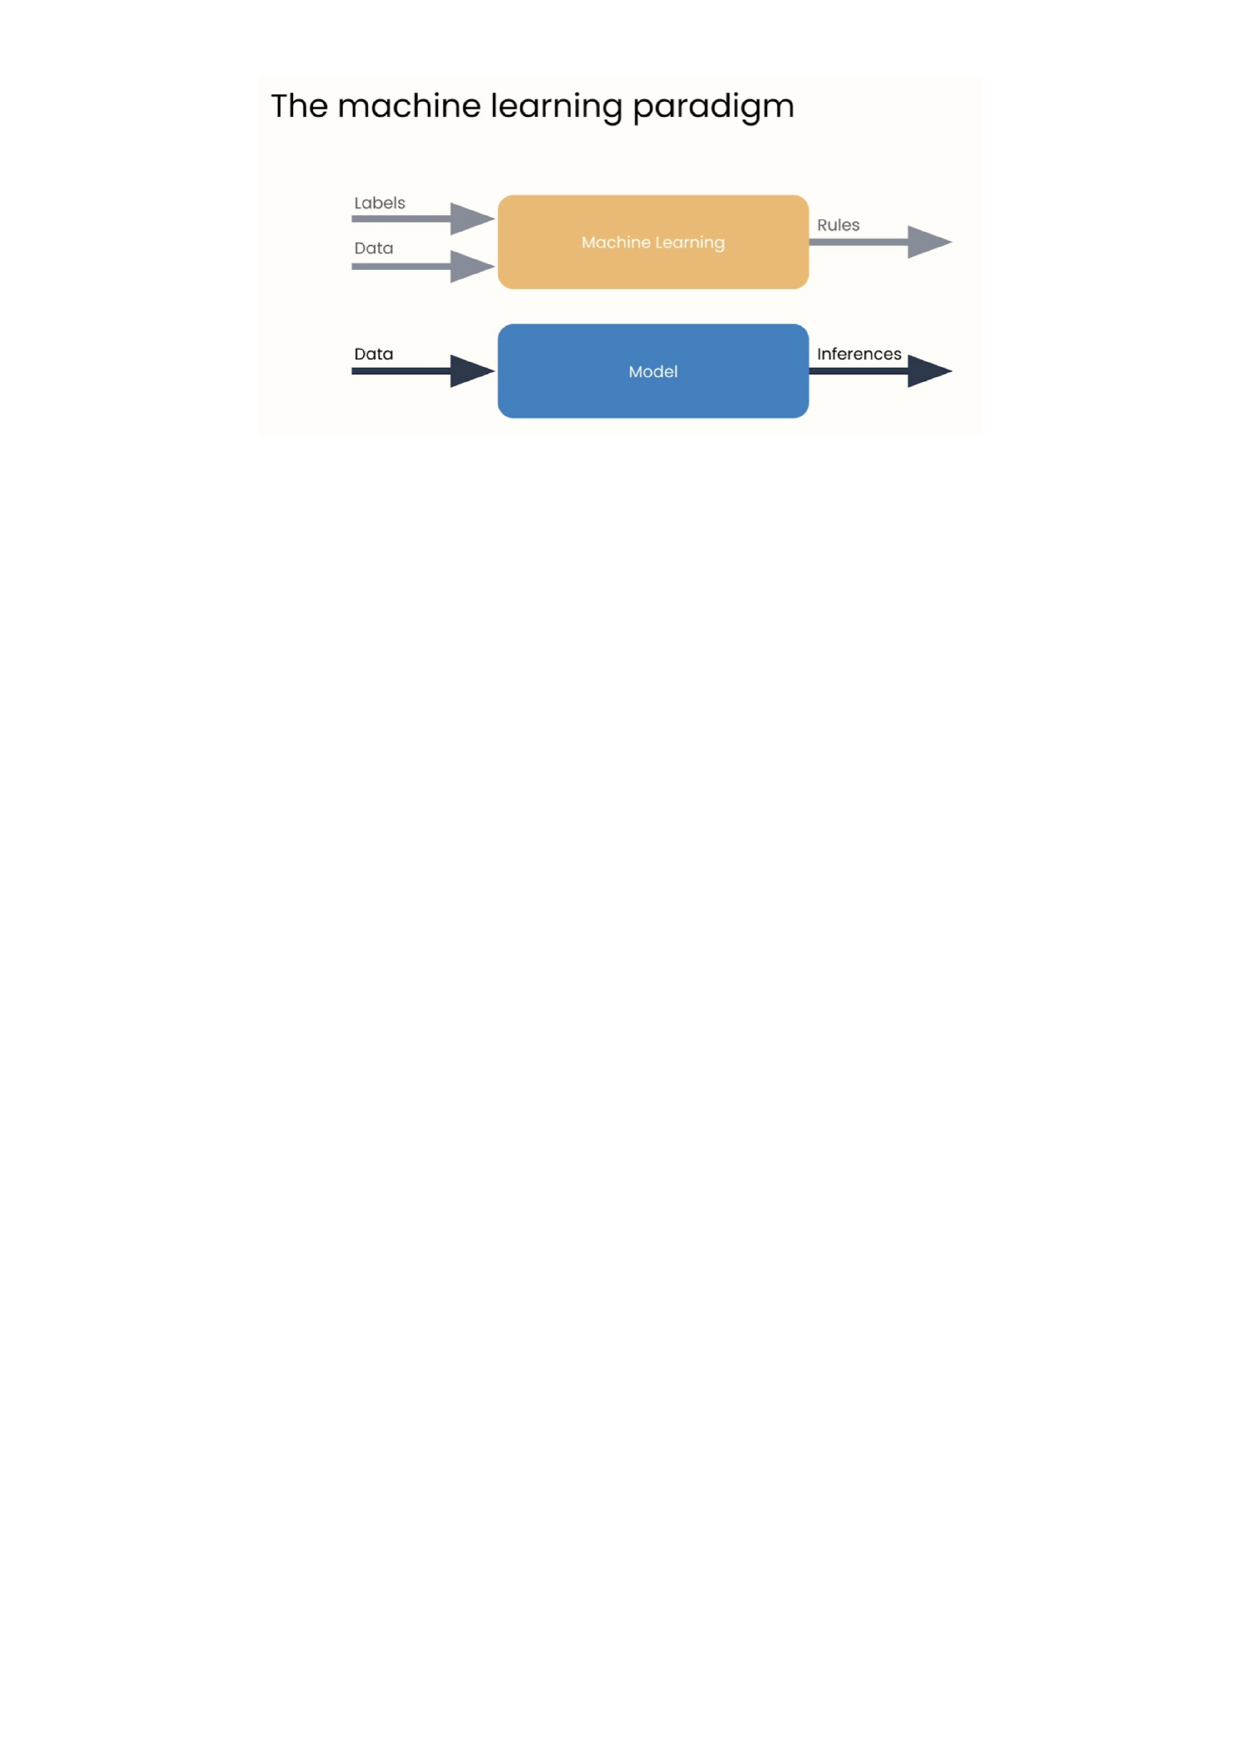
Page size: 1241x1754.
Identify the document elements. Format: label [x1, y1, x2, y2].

picture [257, 75, 983, 437]
